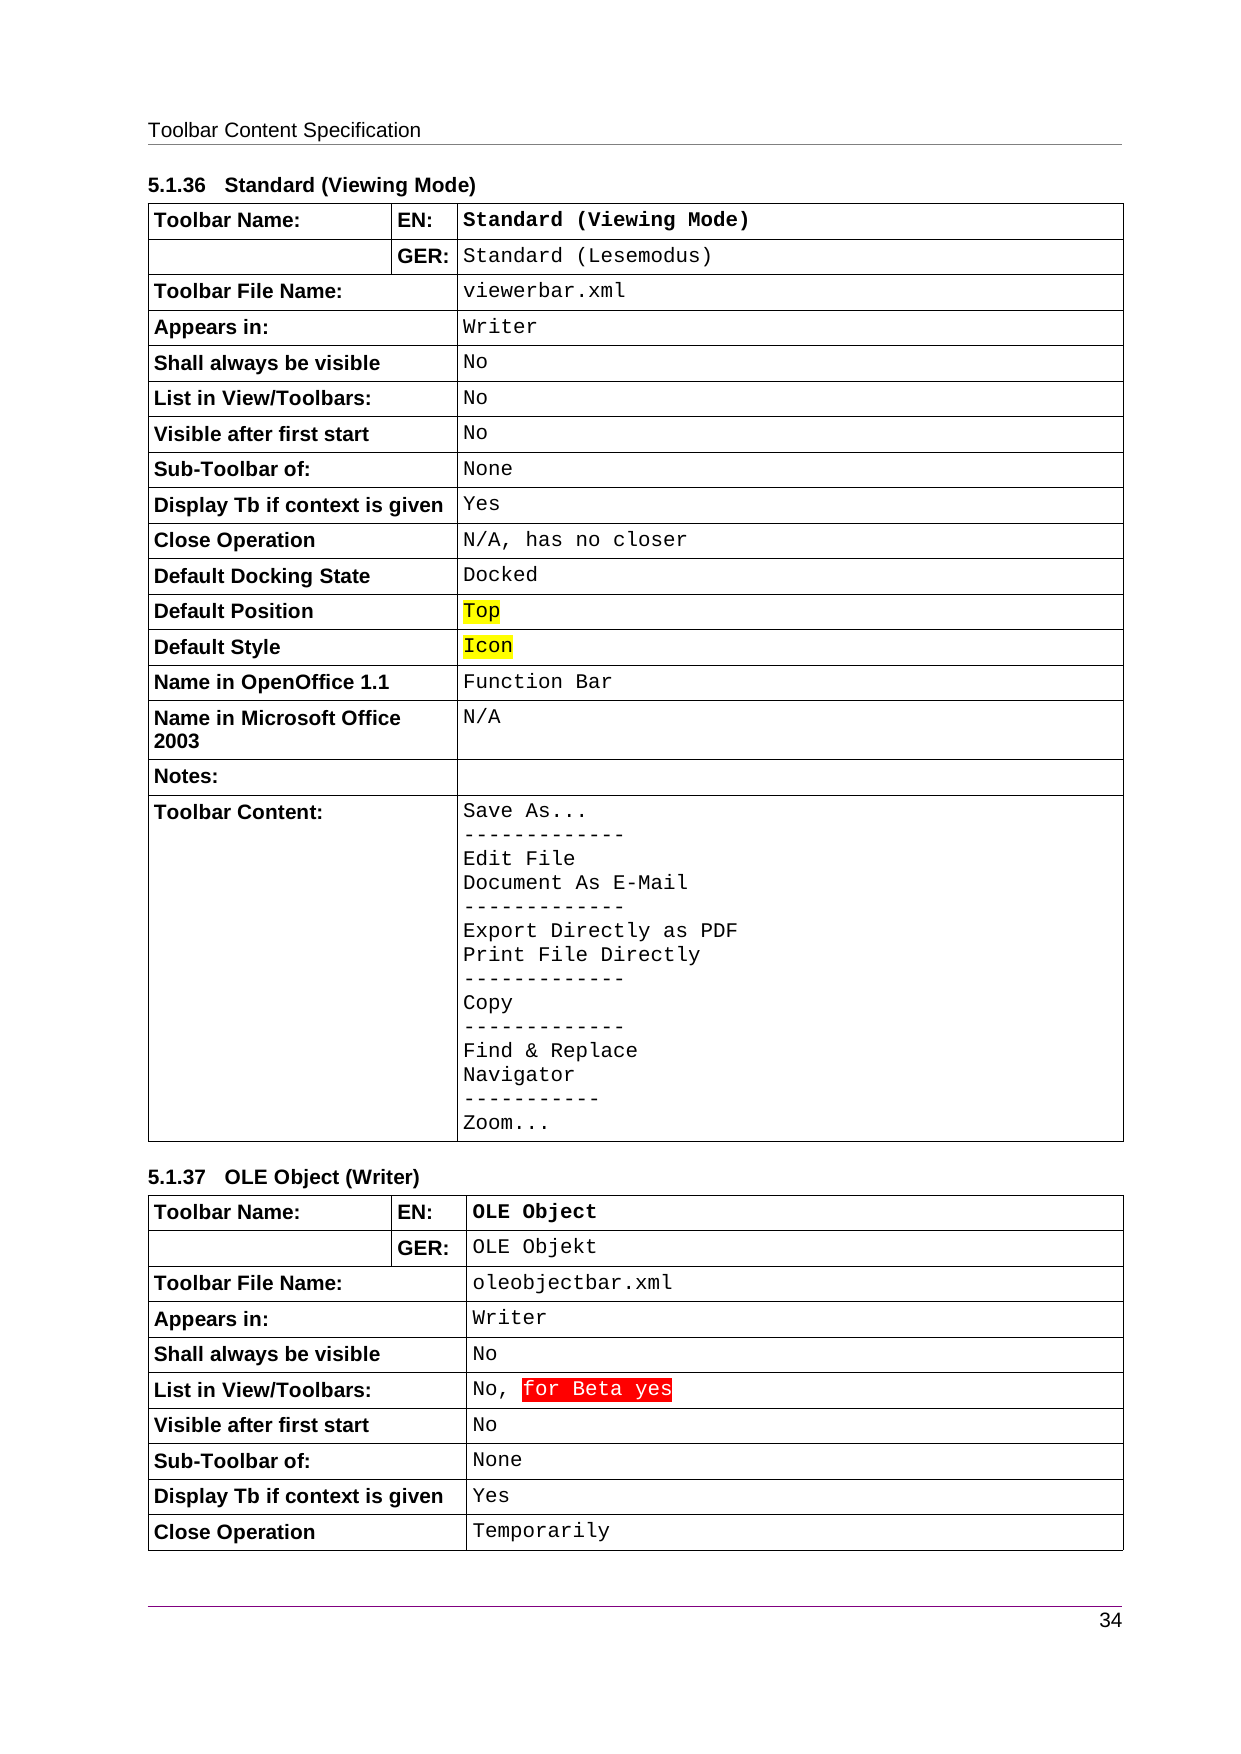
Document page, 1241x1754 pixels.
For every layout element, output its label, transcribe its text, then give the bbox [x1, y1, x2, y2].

table_header OLE Object [467, 1196, 1123, 1230]
table_cell Visible after first start [149, 417, 457, 452]
table_cell Yes [458, 488, 1123, 523]
table_cell Notes: [149, 760, 457, 795]
table_cell Writer [458, 311, 1123, 345]
table_cell No [458, 346, 1123, 381]
subtitle OLE Object (Writer) [148, 1165, 1122, 1189]
table_header Toolbar Name: [149, 204, 391, 239]
table_cell None [467, 1444, 1123, 1479]
table_cell Icon [458, 630, 1123, 665]
table_cell Appears in: [149, 311, 457, 345]
table_cell Shall always be visible [149, 346, 457, 381]
table_cell Docked [458, 559, 1123, 594]
table_cell Save As... ------------- Edit File Document As E-Mail ------------- Export Directly as PDF Print File Directly ------------- Copy ------------- Find & Replace Navigator ----------- Zoom... [458, 796, 1123, 1141]
table_cell Yes [467, 1480, 1123, 1514]
subtitle Standard (Viewing Mode) [148, 174, 1122, 197]
table_cell Toolbar Content: [149, 796, 457, 1141]
table_cell No [467, 1338, 1123, 1372]
table_cell Shall always be visible [149, 1338, 466, 1372]
table_header EN: [392, 1196, 466, 1230]
table_cell [149, 240, 391, 274]
table_cell [458, 760, 1123, 795]
table_cell Name in Microsoft Office 2003 [149, 701, 457, 759]
table_cell Temporarily [467, 1515, 1123, 1550]
table_cell Default Style [149, 630, 457, 665]
table_cell Function Bar [458, 666, 1123, 700]
table_cell Default Position [149, 595, 457, 629]
table_cell None [458, 453, 1123, 487]
table_cell GER: [392, 1231, 466, 1266]
table_cell List in View/Toolbars: [149, 1373, 466, 1408]
table_cell Sub-Toolbar of: [149, 453, 457, 487]
table_cell Top [458, 595, 1123, 629]
table_cell Close Operation [149, 1515, 466, 1550]
table_cell oleobjectbar.xml [467, 1267, 1123, 1301]
table_cell No, for Beta yes [467, 1373, 1123, 1408]
table_cell N/A [458, 701, 1123, 759]
table_cell No [458, 382, 1123, 416]
table_cell OLE Objekt [467, 1231, 1123, 1266]
table_cell Close Operation [149, 524, 457, 558]
table_cell viewerbar.xml [458, 275, 1123, 310]
table_cell No [467, 1409, 1123, 1443]
table_cell Toolbar File Name: [149, 1267, 466, 1301]
table_header Toolbar Name: [149, 1196, 391, 1230]
table_cell Name in OpenOffice 1.1 [149, 666, 457, 700]
table_cell Default Docking State [149, 559, 457, 594]
table_cell Display Tb if context is given [149, 488, 457, 523]
table_cell N/A, has no closer [458, 524, 1123, 558]
table_cell List in View/Toolbars: [149, 382, 457, 416]
table_cell Writer [467, 1302, 1123, 1337]
table_cell Display Tb if context is given [149, 1480, 466, 1514]
table_cell Visible after first start [149, 1409, 466, 1443]
table_cell No [458, 417, 1123, 452]
table_cell GER: [392, 240, 457, 274]
table_header EN: [392, 204, 457, 239]
table_cell Toolbar File Name: [149, 275, 457, 310]
table_cell Appears in: [149, 1302, 466, 1337]
table_cell Sub-Toolbar of: [149, 1444, 466, 1479]
table_cell [149, 1231, 391, 1266]
table_header Standard (Viewing Mode) [458, 204, 1123, 239]
table_cell Standard (Lesemodus) [458, 240, 1123, 274]
